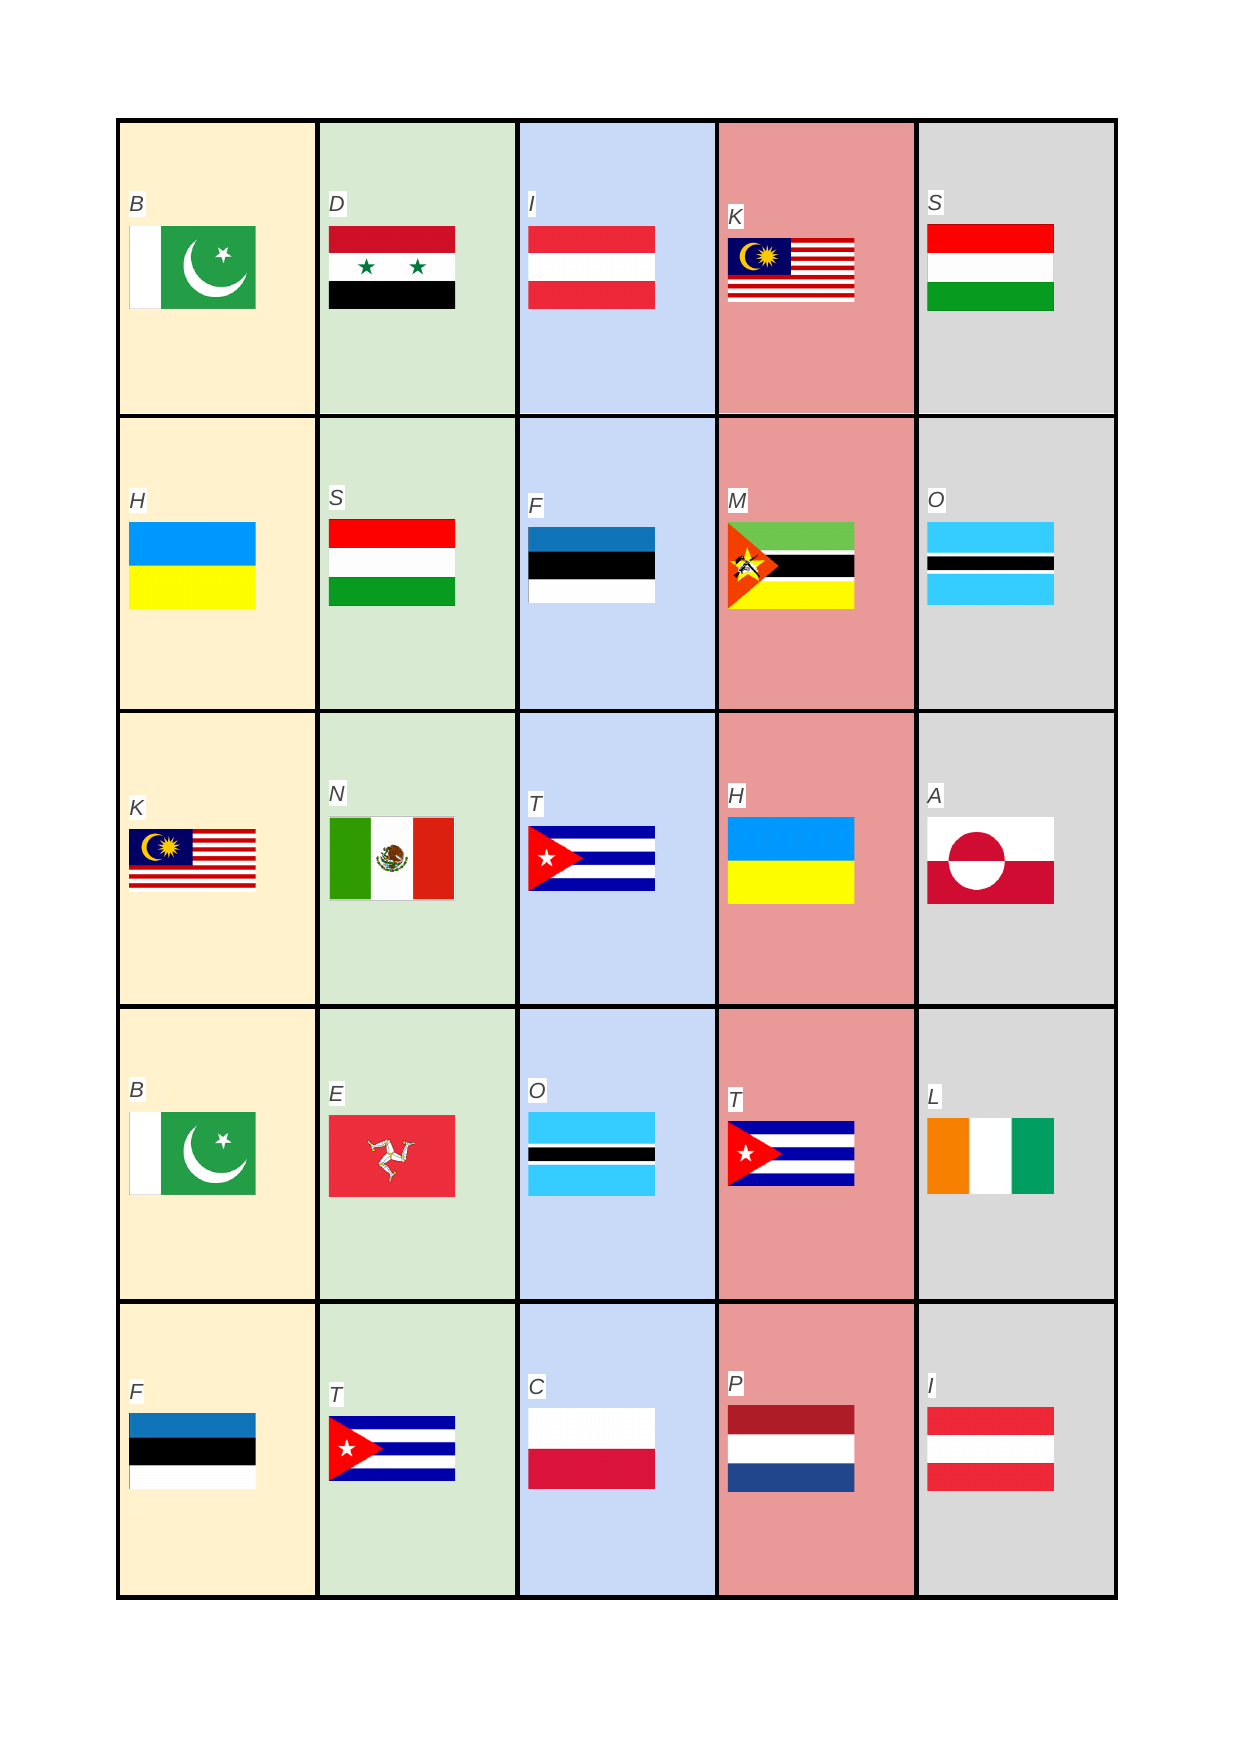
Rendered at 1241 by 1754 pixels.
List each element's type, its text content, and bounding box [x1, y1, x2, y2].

table_cell S [320, 418, 515, 709]
picture [528, 826, 655, 891]
table_cell E [320, 1009, 515, 1299]
picture [129, 522, 256, 609]
picture [528, 226, 655, 309]
table_cell M [719, 418, 914, 709]
picture [727, 1405, 855, 1492]
table_cell S [919, 123, 1114, 413]
picture [727, 1121, 855, 1186]
table_cell A [919, 713, 1114, 1004]
table_cell B [120, 1009, 315, 1299]
table_cell F [120, 1304, 315, 1595]
table_cell H [120, 418, 315, 709]
table_cell O [520, 1009, 715, 1299]
picture [528, 1408, 655, 1489]
picture [927, 1118, 1054, 1194]
picture [328, 226, 456, 309]
picture [129, 226, 256, 309]
table_cell T [320, 1304, 515, 1595]
table_cell O [919, 418, 1114, 709]
picture [129, 829, 256, 892]
table_cell I [520, 123, 715, 413]
table_cell N [320, 713, 515, 1004]
picture [528, 527, 655, 603]
table_cell F [520, 418, 715, 709]
picture [328, 519, 456, 606]
picture [328, 815, 456, 901]
table_cell K [719, 123, 914, 413]
picture [727, 238, 855, 302]
picture [927, 1407, 1054, 1491]
picture [129, 1413, 256, 1489]
table_cell C [520, 1304, 715, 1595]
picture [727, 817, 855, 904]
table_cell B [120, 123, 315, 413]
table_cell H [719, 713, 914, 1004]
table_cell T [520, 713, 715, 1004]
picture [927, 522, 1054, 605]
table_cell T [719, 1009, 914, 1299]
table_cell D [320, 123, 515, 413]
picture [727, 522, 855, 609]
picture [927, 817, 1054, 904]
picture [129, 1112, 256, 1195]
table_cell L [919, 1009, 1114, 1299]
picture [328, 1416, 456, 1481]
picture [528, 1112, 655, 1196]
table_cell I [919, 1304, 1114, 1595]
picture [927, 224, 1054, 311]
table_cell K [120, 713, 315, 1004]
table_cell P [719, 1304, 914, 1595]
picture [328, 1115, 456, 1197]
